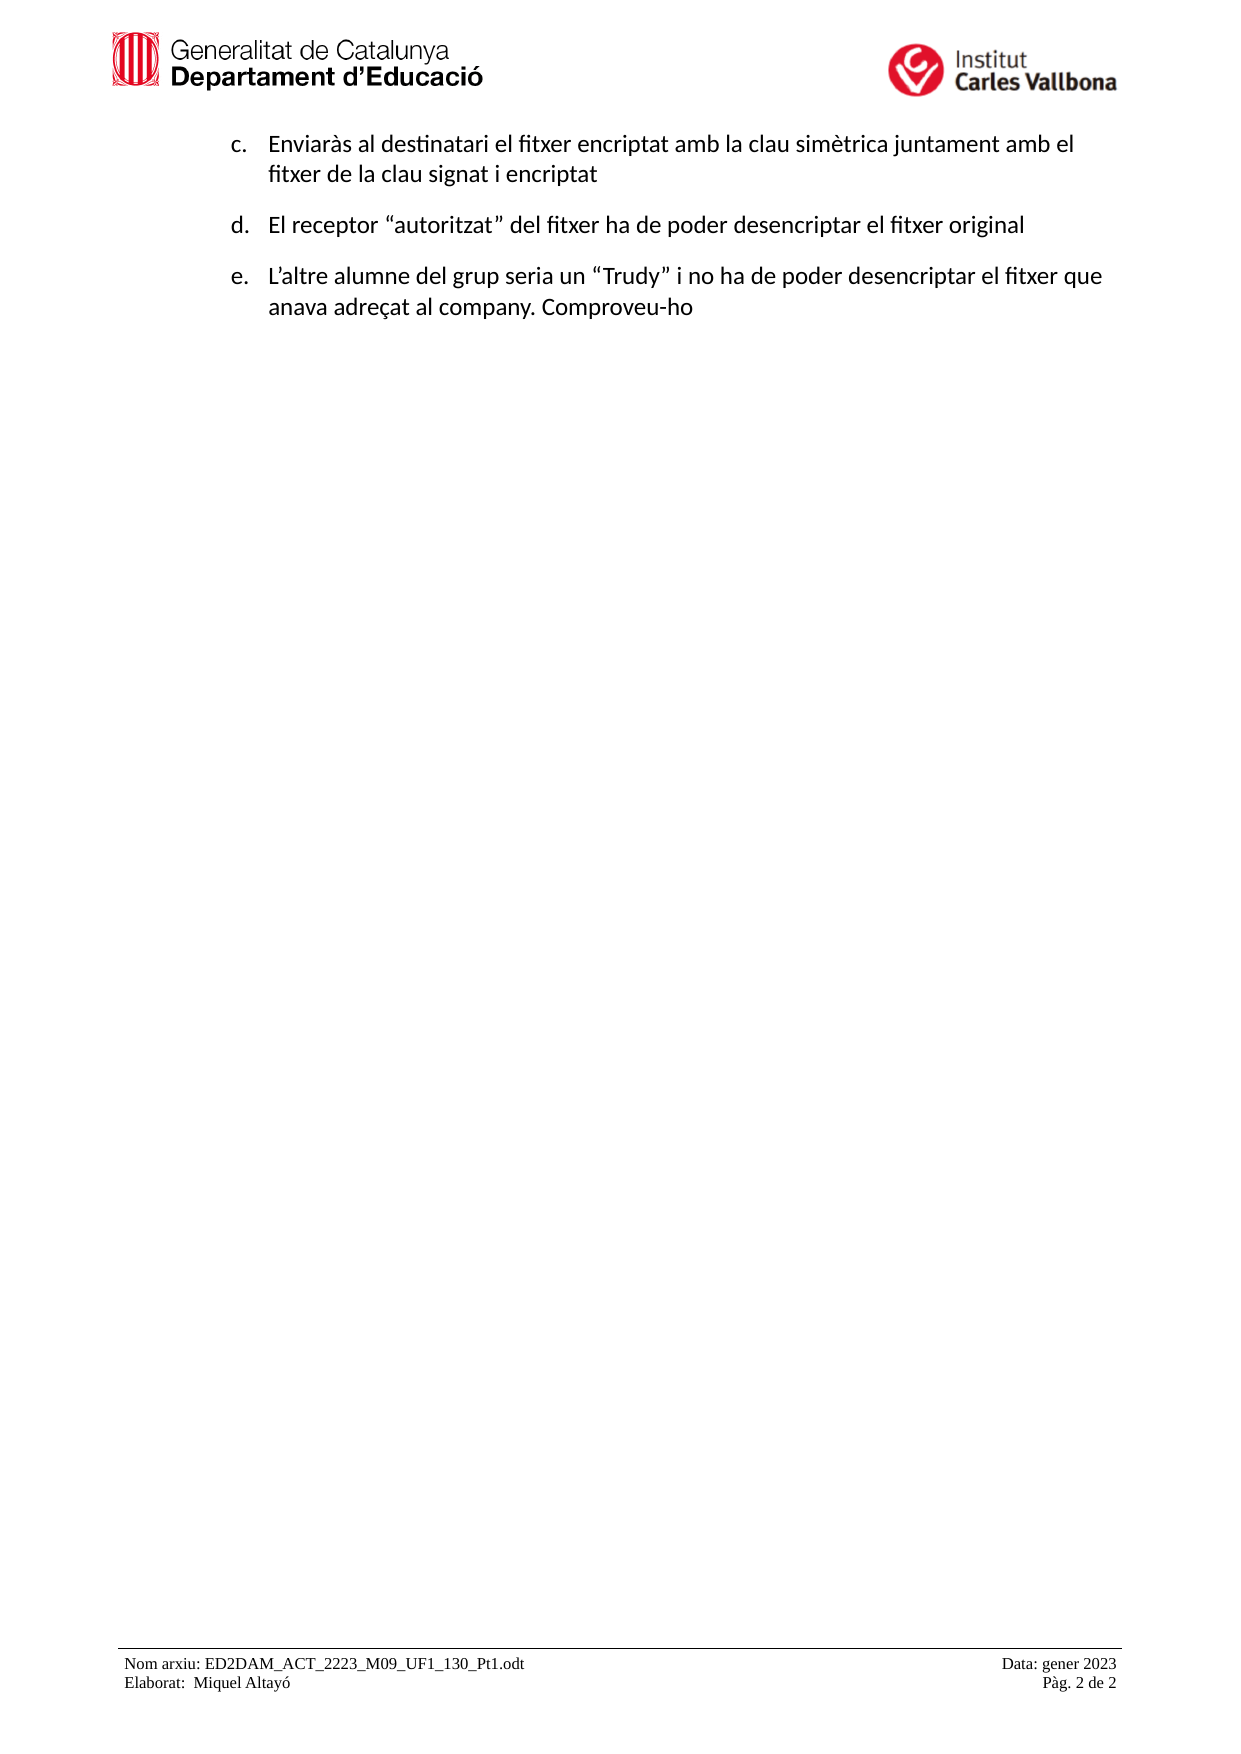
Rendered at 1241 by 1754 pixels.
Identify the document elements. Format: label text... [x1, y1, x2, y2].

picture [112, 31, 510, 94]
list El receptor “autoritzat” del fitxer ha de poder desencriptar el fitxer original [231, 209, 1122, 240]
picture [886, 40, 1128, 99]
list L’altre alumne del grup seria un “Trudy” i no ha de poder desencriptar el fitxer que anava adreçat al company. Comproveu-ho [231, 261, 1122, 322]
list Enviaràs al destinatari el fitxer encriptat amb la clau simètrica juntament amb el fitxer de la clau signat i encriptat [231, 128, 1122, 189]
